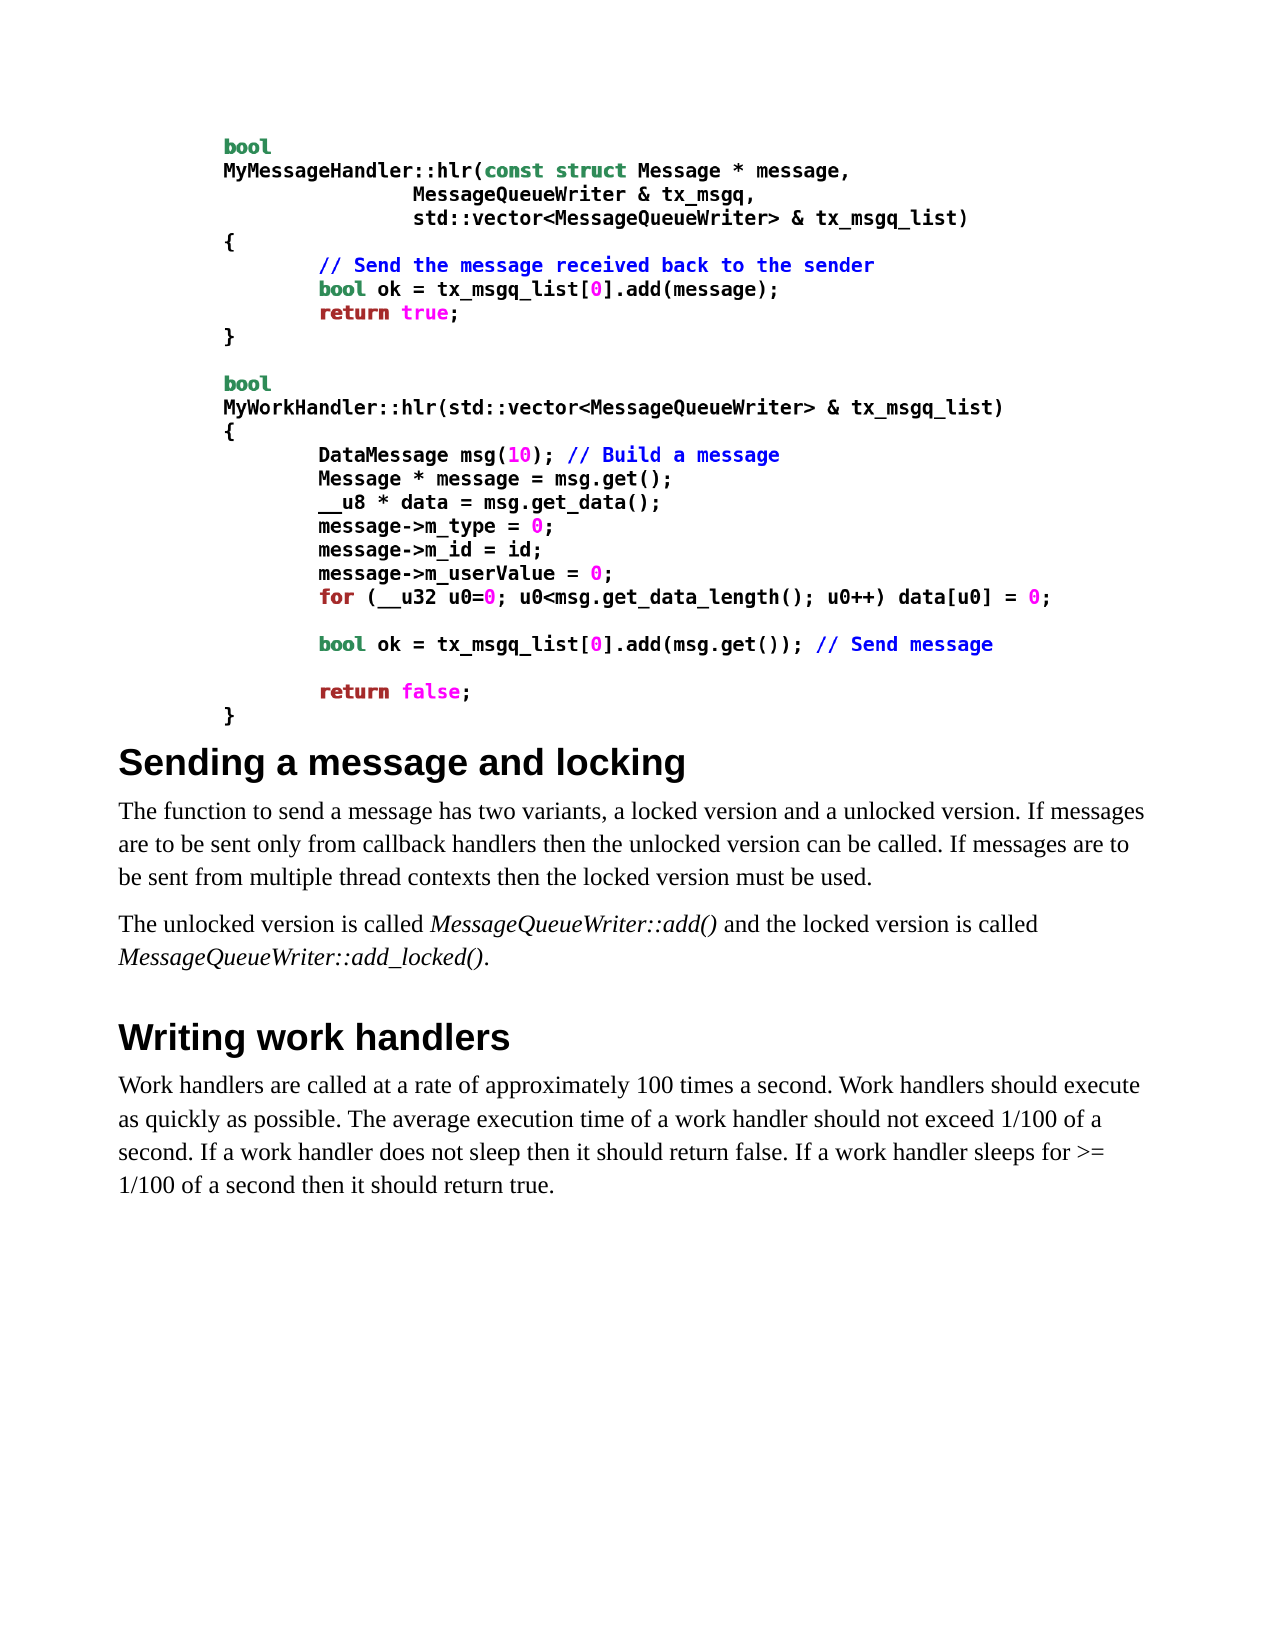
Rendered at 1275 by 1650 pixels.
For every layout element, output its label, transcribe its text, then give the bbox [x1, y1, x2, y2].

subtitle Writing work handlers [118, 1015, 1157, 1058]
picture [209, 118, 1066, 741]
subtitle Sending a message and locking [118, 118, 1157, 783]
text The unlocked version is called MessageQueueWriter::add() and the locked version is called MessageQueueWriter::add_locked(). [118, 909, 1157, 971]
text Work handlers are called at a rate of approximately 100 times a second. Work handlers should execute as quickly as possible. The average execution time of a work handler should not exceed 1/100 of a second. If a work handler does not sleep then it should return false. If a work handler sleeps for >= 1/100 of a second then it should return true. [118, 1071, 1157, 1198]
text The function to send a message has two variants, a locked version and a unlocked version. If messages are to be sent only from callback handlers then the unlocked version can be called. If messages are to be sent from multiple thread contexts then the locked version must be used. [118, 796, 1157, 891]
